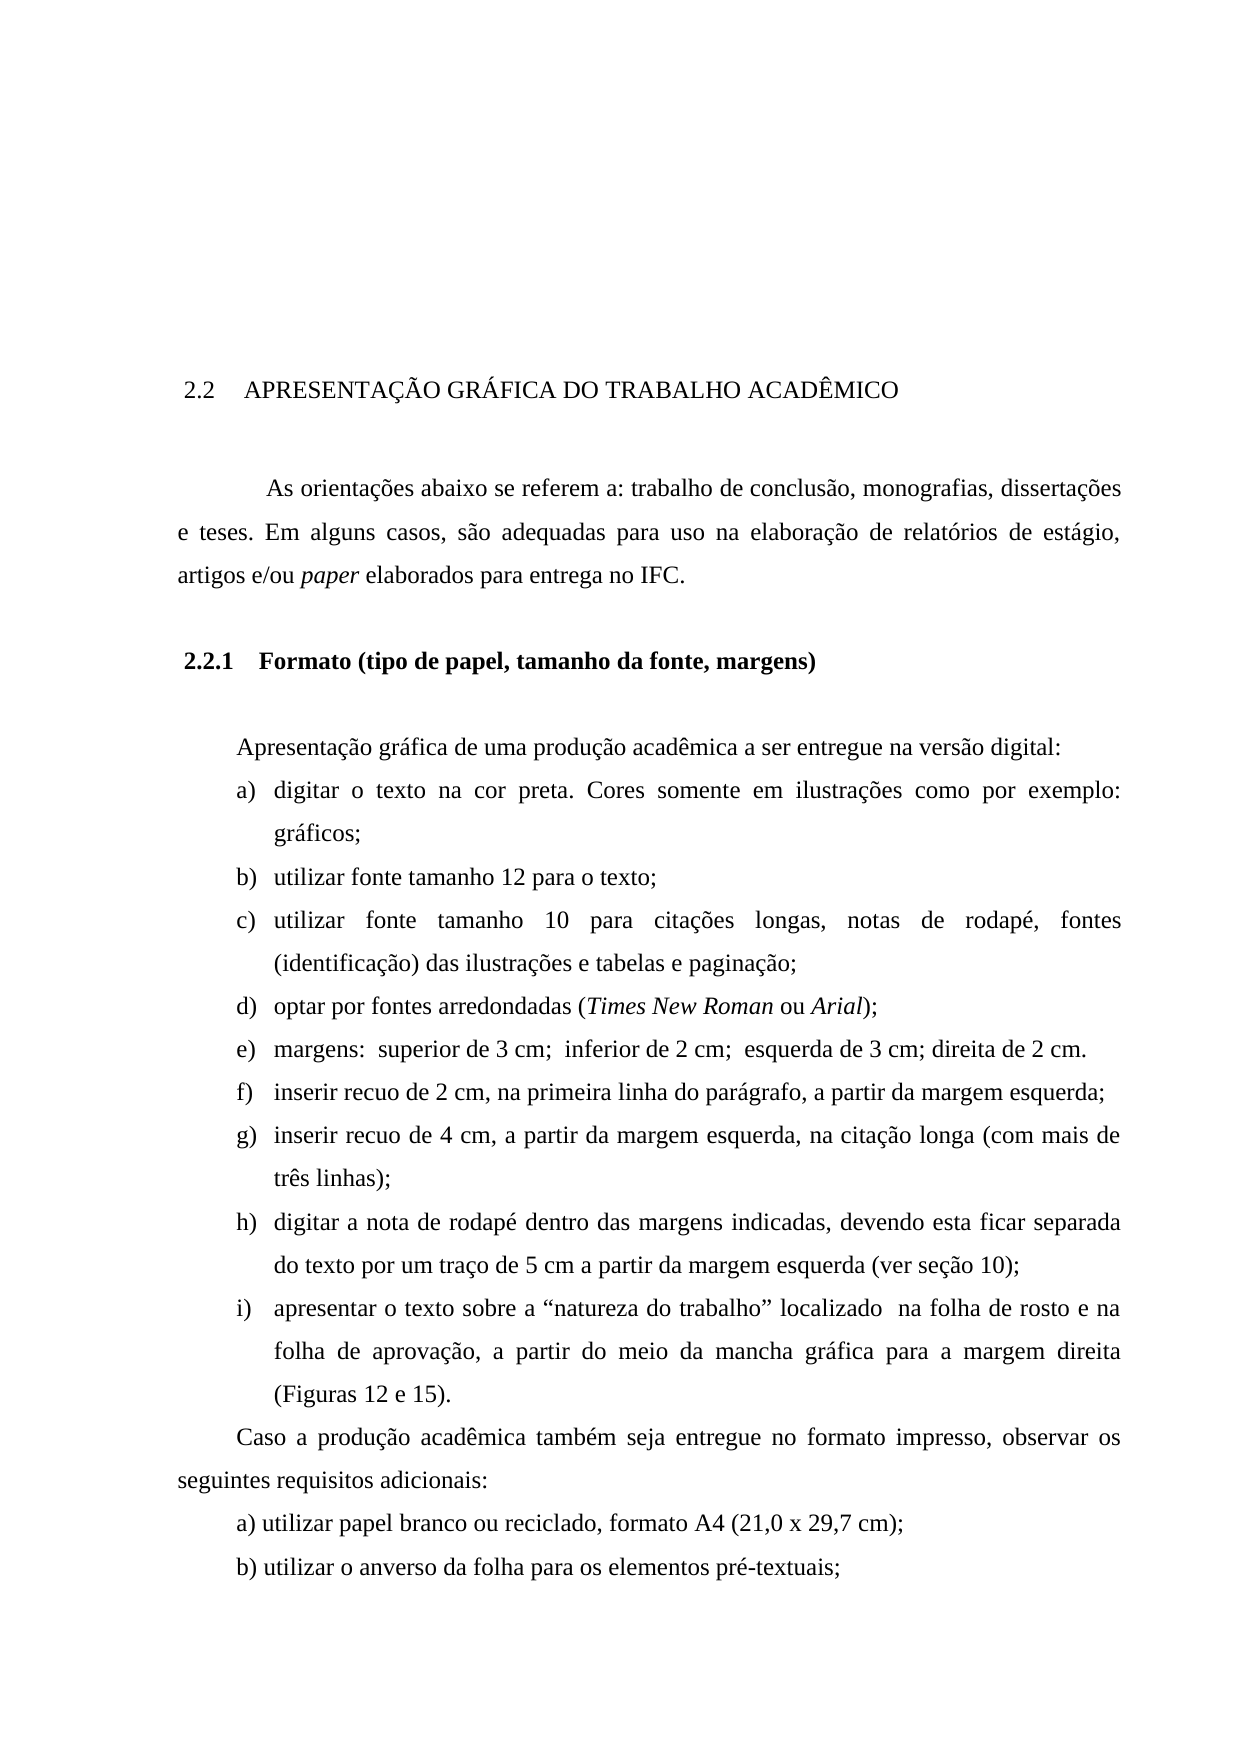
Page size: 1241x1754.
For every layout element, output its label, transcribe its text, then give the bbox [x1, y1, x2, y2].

list Formato (tipo de papel, tamanho da fonte, margens) [177, 646, 1122, 675]
text As orientações abaixo se referem a: trabalho de conclusão, monografias, dissertações e teses. Em alguns casos, são adequadas para uso na elaboração de relatórios de estágio, artigos e/ou paper elaborados para entrega no IFC. [177, 473, 1122, 588]
list APRESENTAÇÃO GRÁFICA DO TRABALHO ACADÊMICO [177, 375, 1122, 403]
text Caso a produção acadêmica também seja entregue no formato impresso, observar os seguintes requisitos adicionais: [177, 1422, 1122, 1494]
list utilizar fonte tamanho 12 para o texto; [236, 862, 1122, 890]
list inserir recuo de 4 cm, a partir da margem esquerda, na citação longa (com mais de três linhas); [236, 1120, 1122, 1192]
list digitar a nota de rodapé dentro das margens indicadas, devendo esta ficar separada do texto por um traço de 5 cm a partir da margem esquerda (ver seção 10); [236, 1207, 1122, 1278]
list apresentar o texto sobre a “natureza do trabalho” localizado na folha de rosto e na folha de aprovação, a partir do meio da mancha gráfica para a margem direita (Figuras 12 e 15). [236, 1293, 1122, 1408]
list optar por fontes arredondadas (Times New Roman ou Arial); [236, 991, 1122, 1020]
text Apresentação gráfica de uma produção acadêmica a ser entregue na versão digital: [177, 732, 1122, 761]
list margens: superior de 3 cm; inferior de 2 cm; esquerda de 3 cm; direita de 2 cm. [236, 1034, 1122, 1063]
text b) utilizar o anverso da folha para os elementos pré-textuais; [236, 1552, 1122, 1580]
list inserir recuo de 2 cm, na primeira linha do parágrafo, a partir da margem esquerda; [236, 1077, 1122, 1106]
text a) utilizar papel branco ou reciclado, formato A4 (21,0 x 29,7 cm); [236, 1508, 1122, 1537]
list digitar o texto na cor preta. Cores somente em ilustrações como por exemplo: gráficos; [236, 775, 1122, 847]
list utilizar fonte tamanho 10 para citações longas, notas de rodapé, fontes (identificação) das ilustrações e tabelas e paginação; [236, 905, 1122, 977]
